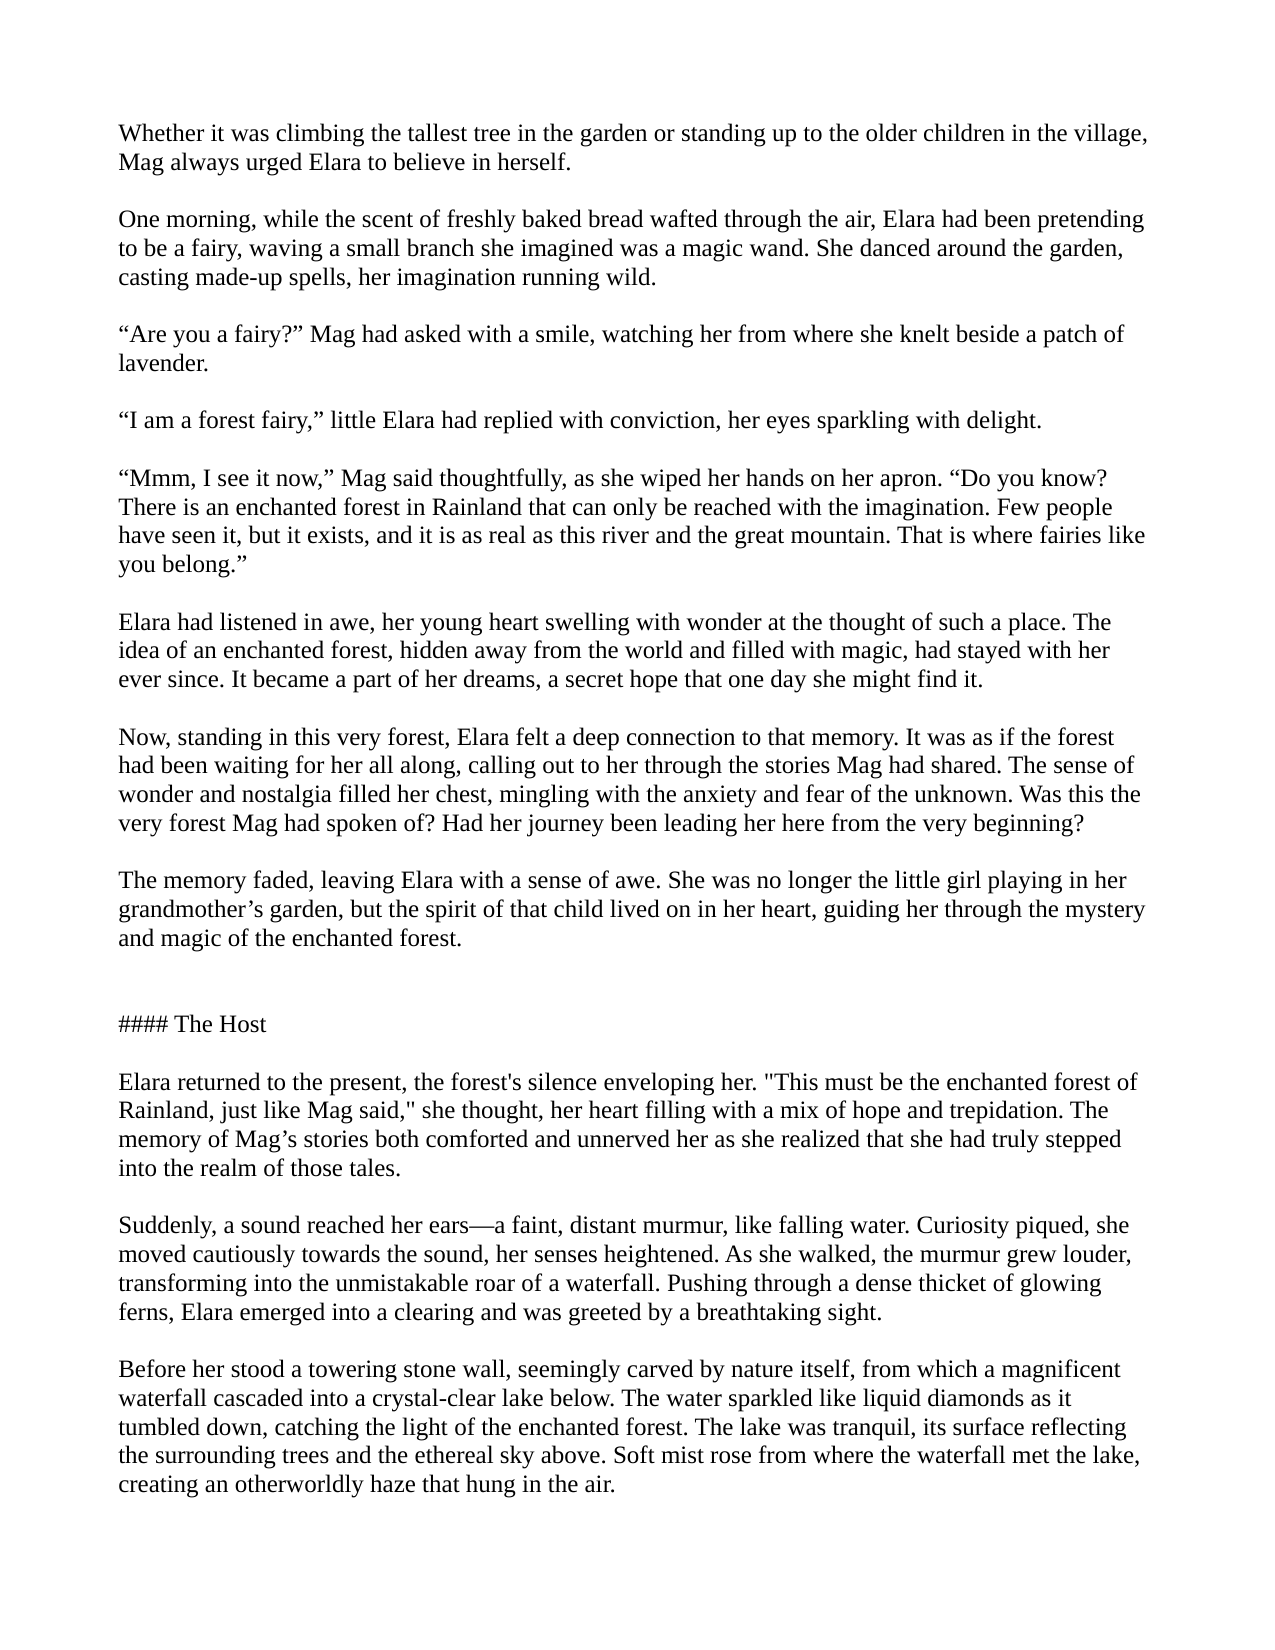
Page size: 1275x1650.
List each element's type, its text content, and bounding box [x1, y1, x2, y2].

text The memory faded, leaving Elara with a sense of awe. She was no longer the little girl playing in her grandmother’s garden, but the spirit of that child lived on in her heart, guiding her through the mystery and magic of the enchanted forest. [118, 866, 1157, 952]
text Elara returned to the present, the forest's silence enveloping her. "This must be the enchanted forest of Rainland, just like Mag said," she thought, her heart filling with a mix of hope and trepidation. The memory of Mag’s stories both comforted and unnerved her as she realized that she had truly stepped into the realm of those tales. [118, 1067, 1157, 1182]
text One morning, while the scent of freshly baked bread wafted through the air, Elara had been pretending to be a fairy, waving a small branch she imagined was a magic wand. She danced around the garden, casting made-up spells, her imagination running wild. [118, 204, 1157, 291]
text “Are you a fairy?” Mag had asked with a smile, watching her from where she knelt beside a patch of lavender. [118, 319, 1157, 377]
text Now, standing in this very forest, Elara felt a deep connection to that memory. It was as if the forest had been waiting for her all along, calling out to her through the stories Mag had shared. The sense of wonder and nostalgia filled her chest, mingling with the anxiety and fear of the unknown. Was this the very forest Mag had spoken of? Had her journey been leading her here from the very beginning? [118, 722, 1157, 837]
text “Mmm, I see it now,” Mag said thoughtfully, as she wiped her hands on her apron. “Do you know? There is an enchanted forest in Rainland that can only be reached with the imagination. Few people have seen it, but it exists, and it is as real as this river and the great mountain. That is where fairies like you belong.” [118, 463, 1157, 578]
text Elara had listened in awe, her young heart swelling with wonder at the thought of such a place. The idea of an enchanted forest, hidden away from the world and filled with magic, had stayed with her ever since. It became a part of her dreams, a secret hope that one day she might find it. [118, 607, 1157, 693]
text “I am a forest fairy,” little Elara had replied with conviction, her eyes sparkling with delight. [118, 406, 1157, 434]
text Whether it was climbing the tallest tree in the garden or standing up to the older children in the village, Mag always urged Elara to believe in herself. [118, 118, 1157, 176]
text #### The Host [118, 1009, 1157, 1038]
text Suddenly, a sound reached her ears—a faint, distant murmur, like falling water. Curiosity piqued, she moved cautiously towards the sound, her senses heightened. As she walked, the murmur grew louder, transforming into the unmistakable roar of a waterfall. Pushing through a dense thicket of glowing ferns, Elara emerged into a clearing and was greeted by a breathtaking sight. [118, 1211, 1157, 1326]
text Before her stood a towering stone wall, seemingly carved by nature itself, from which a magnificent waterfall cascaded into a crystal-clear lake below. The water sparkled like liquid diamonds as it tumbled down, catching the light of the enchanted forest. The lake was tranquil, its surface reflecting the surrounding trees and the ethereal sky above. Soft mist rose from where the waterfall met the lake, creating an otherworldly haze that hung in the air. [118, 1354, 1157, 1498]
